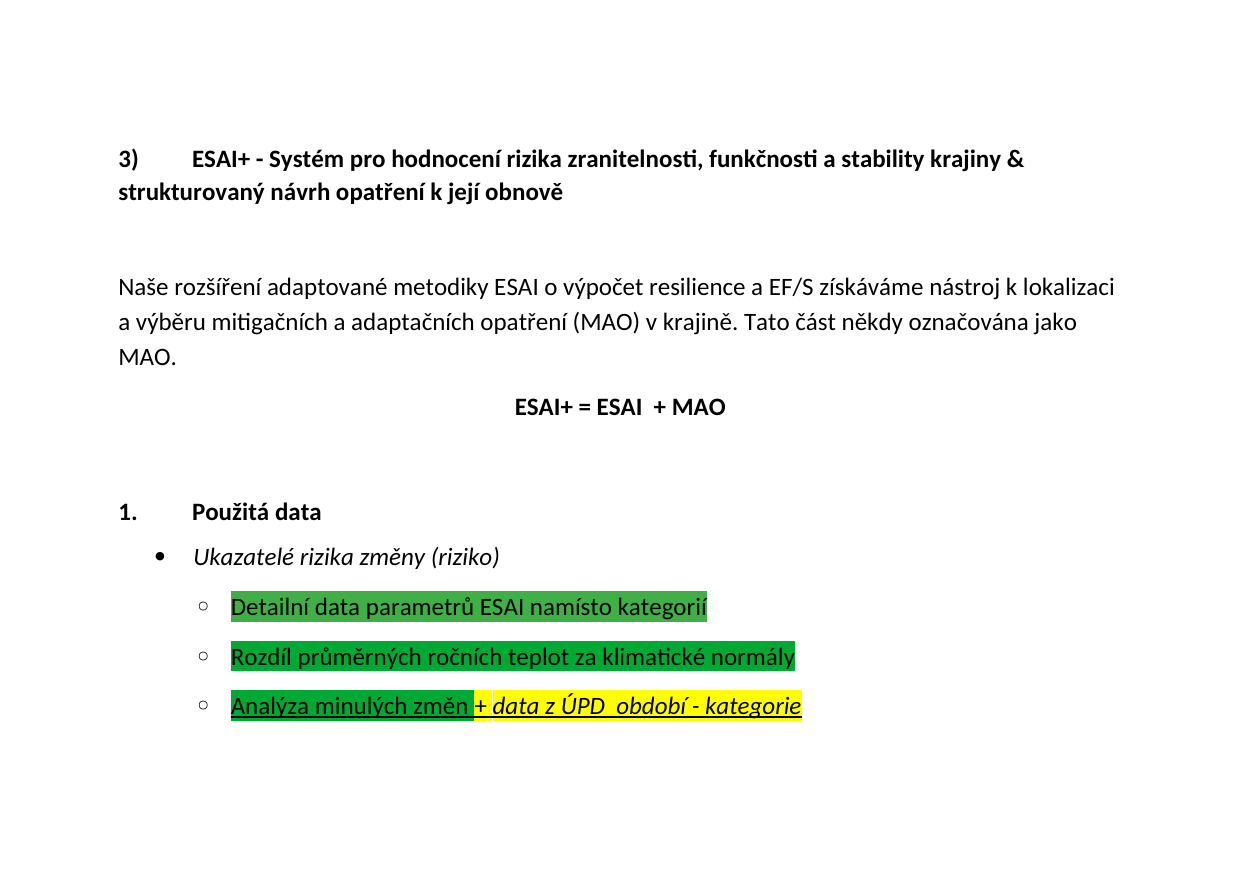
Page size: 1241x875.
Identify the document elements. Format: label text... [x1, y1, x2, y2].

text Naše rozšíření adaptované metodiky ESAI o výpočet resilience a EF/S získáváme nástroj k lokalizaci a výběru mitigačních a adaptačních opatření (MAO) v krajině. Tato část někdy označována jako MAO. [118, 271, 1122, 372]
list Analýza minulých změn + data z ÚPD období - kategorie [193, 690, 1122, 721]
subtitle Použitá data [118, 496, 1122, 527]
list Rozdíl průměrných ročních teplot za klimatické normály [193, 641, 1122, 671]
list Ukazatelé rizika změny (riziko) [156, 541, 1122, 572]
subtitle ESAI+ - Systém pro hodnocení rizika zranitelnosti, funkčnosti a stability krajiny & strukturovaný návrh opatření k její obnově [118, 143, 1122, 207]
list Detailní data parametrů ESAI namísto kategorií [193, 591, 1122, 622]
text ESAI+ = ESAI + MAO [118, 391, 1122, 421]
